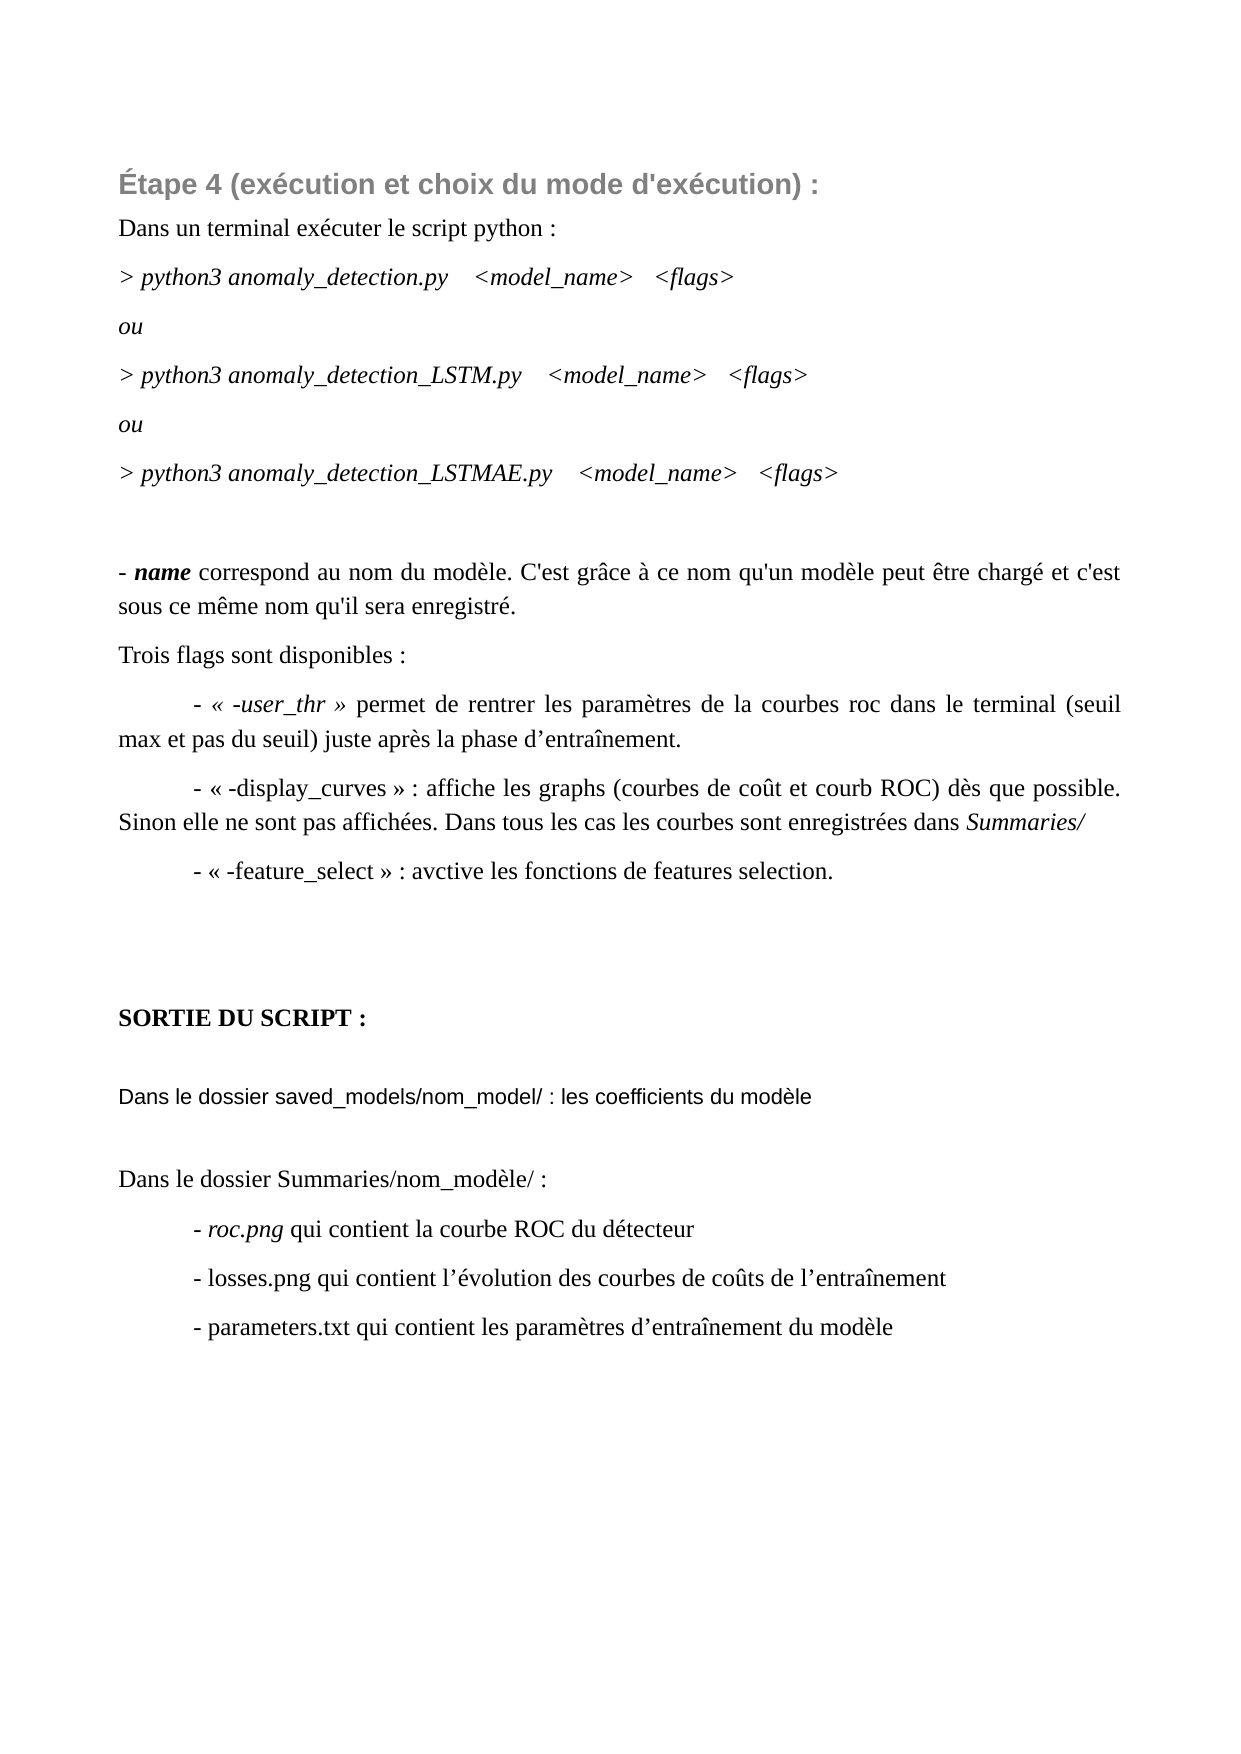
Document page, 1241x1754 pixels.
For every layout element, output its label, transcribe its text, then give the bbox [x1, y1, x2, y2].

text > python3 anomaly_detection_LSTM.py <model_name> <flags> [118, 360, 1122, 389]
subtitle - roc.png qui contient la courbe ROC du détecteur [118, 1214, 1122, 1242]
subtitle - losses.png qui contient l’évolution des courbes de coûts de l’entraînement [118, 1263, 1122, 1291]
text - « -display_curves » : affiche les graphs (courbes de coût et courb ROC) dès que possible. Sinon elle ne sont pas affichées. Dans tous les cas les courbes sont enregistrées dans Summaries/ [118, 773, 1122, 836]
text ou [118, 409, 1122, 438]
text Dans un terminal exécuter le script python : [118, 213, 1122, 242]
text - « -feature_select » : avctive les fonctions de features selection. [118, 856, 1122, 885]
text SORTIE DU SCRIPT : [118, 1003, 1122, 1032]
subtitle Dans le dossier saved_models/nom_model/ : les coefficients du modèle [118, 1084, 1122, 1109]
text ou [118, 311, 1122, 340]
text > python3 anomaly_detection.py <model_name> <flags> [118, 262, 1122, 291]
text - name correspond au nom du modèle. C'est grâce à ce nom qu'un modèle peut être chargé et c'est sous ce même nom qu'il sera enregistré. [118, 557, 1122, 620]
subtitle - parameters.txt qui contient les paramètres d’entraînement du modèle [118, 1312, 1122, 1341]
text Trois flags sont disponibles : [118, 640, 1122, 669]
text > python3 anomaly_detection_LSTMAE.py <model_name> <flags> [118, 458, 1122, 487]
subtitle Étape 4 (exécution et choix du mode d'exécution) : [118, 167, 1122, 201]
text - « -user_thr » permet de rentrer les paramètres de la courbes roc dans le terminal (seuil max et pas du seuil) juste après la phase d’entraînement. [118, 689, 1122, 752]
subtitle Dans le dossier Summaries/nom_modèle/ : [118, 1164, 1122, 1193]
